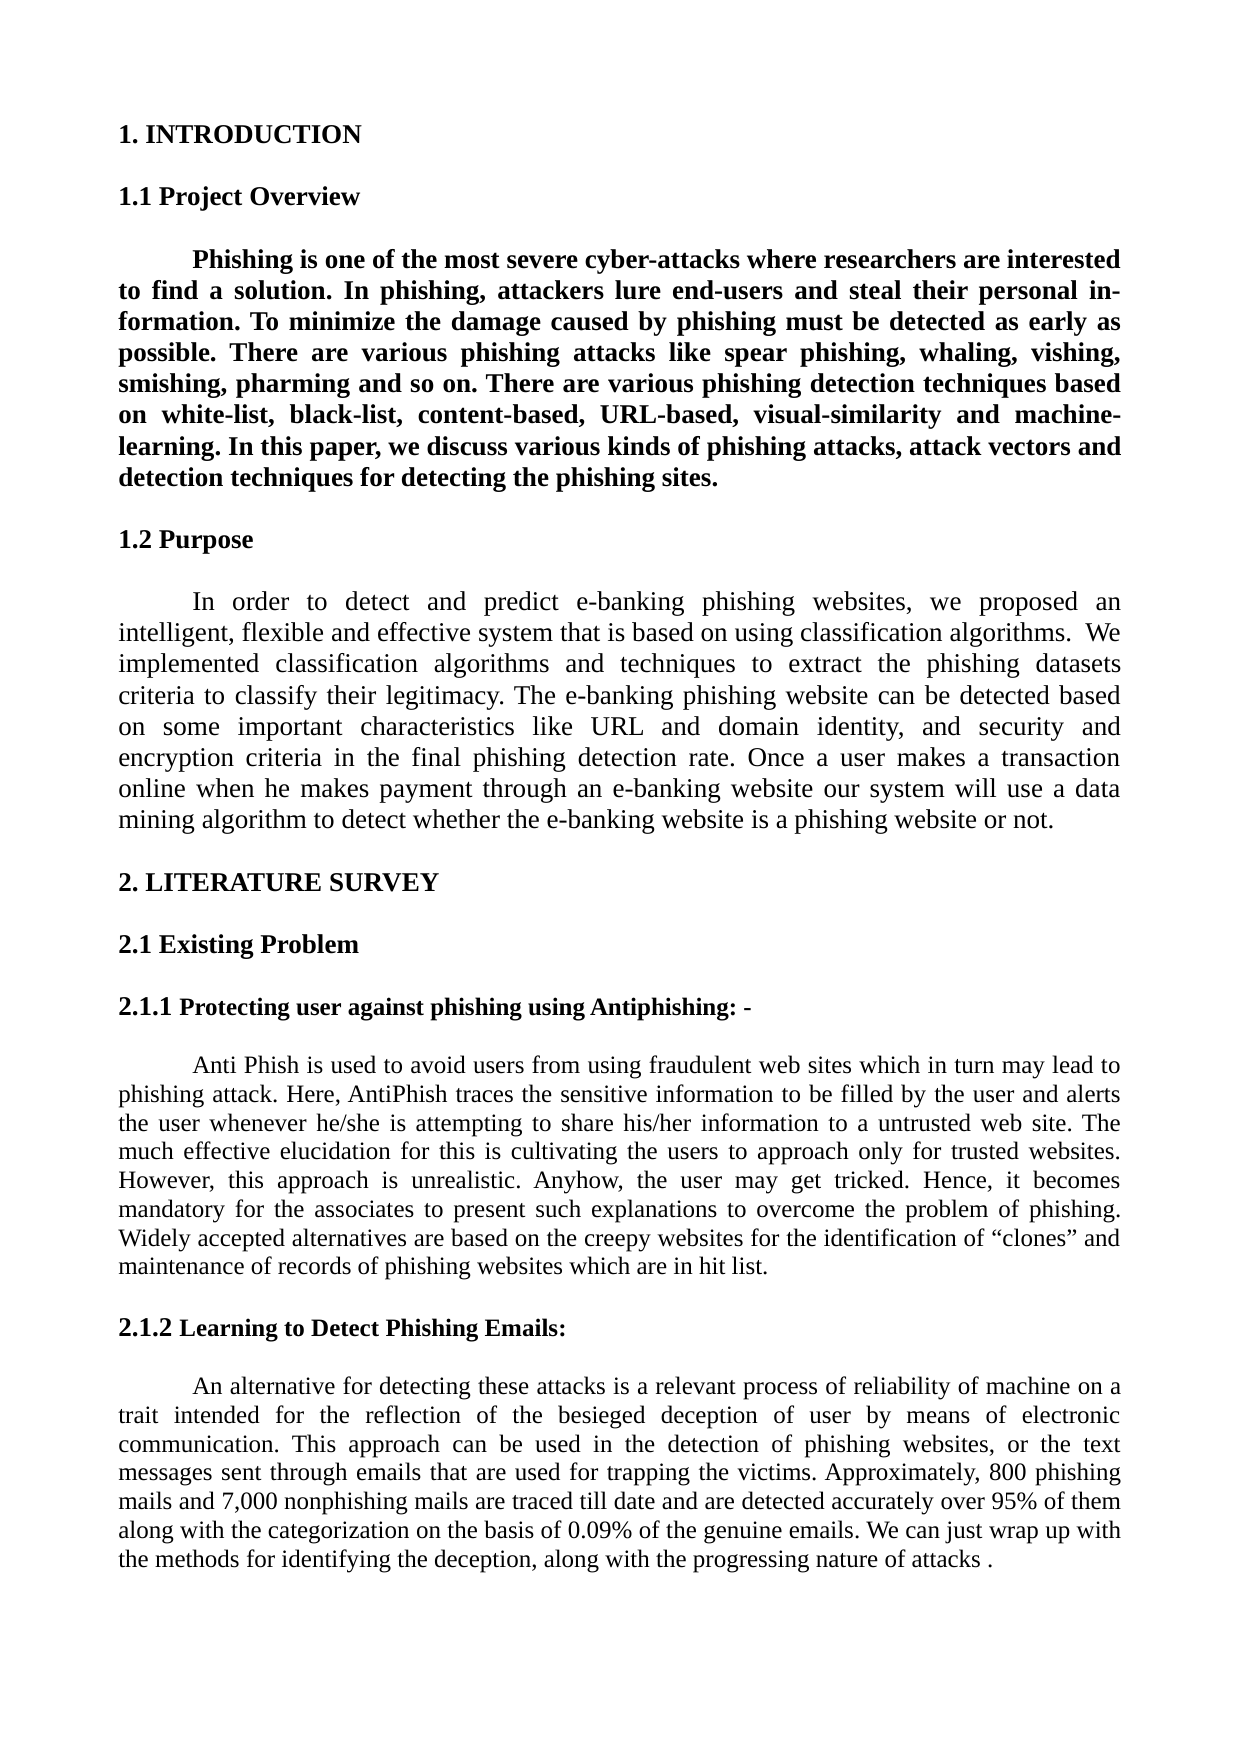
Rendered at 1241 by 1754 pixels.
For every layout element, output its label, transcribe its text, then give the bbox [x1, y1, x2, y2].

text 2.1 Existing Problem [118, 928, 1122, 959]
text 2. LITERATURE SURVEY [118, 866, 1122, 897]
text In order to detect and predict e-banking phishing websites, we proposed an intelligent, flexible and effective system that is based on using classification algorithms. We implemented classification algorithms and techniques to extract the phishing datasets criteria to classify their legitimacy. The e-banking phishing website can be detected based on some important characteristics like URL and domain identity, and security and encryption criteria in the final phishing detection rate. Once a user makes a transaction online when he makes payment through an e-banking website our system will use a data mining algorithm to detect whether the e-banking website is a phishing website or not. [118, 585, 1122, 834]
text 1. INTRODUCTION [118, 118, 1122, 149]
text 2.1.1 Protecting user against phishing using Antiphishing: - [118, 990, 1122, 1021]
text 2.1.2 Learning to Detect Phishing Emails: [118, 1311, 1122, 1342]
text 1.2 Purpose [118, 523, 1122, 554]
text Anti Phish is used to avoid users from using fraudulent web sites which in turn may lead to phishing attack. Here, AntiPhish traces the sensitive information to be filled by the user and alerts the user whenever he/she is attempting to share his/her information to a untrusted web site. The much effective elucidation for this is cultivating the users to approach only for trusted websites. However, this approach is unrealistic. Anyhow, the user may get tricked. Hence, it becomes mandatory for the associates to present such explanations to overcome the problem of phishing. Widely accepted alternatives are based on the creepy websites for the identification of “clones” and maintenance of records of phishing websites which are in hit list. [118, 1050, 1122, 1280]
text 1.1 Project Overview [118, 180, 1122, 212]
text Phishing is one of the most severe cyber-attacks where researchers are interested to find a solution. In phishing, attackers lure end-users and steal their personal in-formation. To minimize the damage caused by phishing must be detected as early as possible. There are various phishing attacks like spear phishing, whaling, vishing, smishing, pharming and so on. There are various phishing detection techniques based on white-list, black-list, content-based, URL-based, visual-similarity and machine-learning. In this paper, we discuss various kinds of phishing attacks, attack vectors and detection techniques for detecting the phishing sites. [118, 243, 1122, 492]
text An alternative for detecting these attacks is a relevant process of reliability of machine on a trait intended for the reflection of the besieged deception of user by means of electronic communication. This approach can be used in the detection of phishing websites, or the text messages sent through emails that are used for trapping the victims. Approximately, 800 phishing mails and 7,000 nonphishing mails are traced till date and are detected accurately over 95% of them along with the categorization on the basis of 0.09% of the genuine emails. We can just wrap up with the methods for identifying the deception, along with the progressing nature of attacks . [118, 1371, 1122, 1572]
